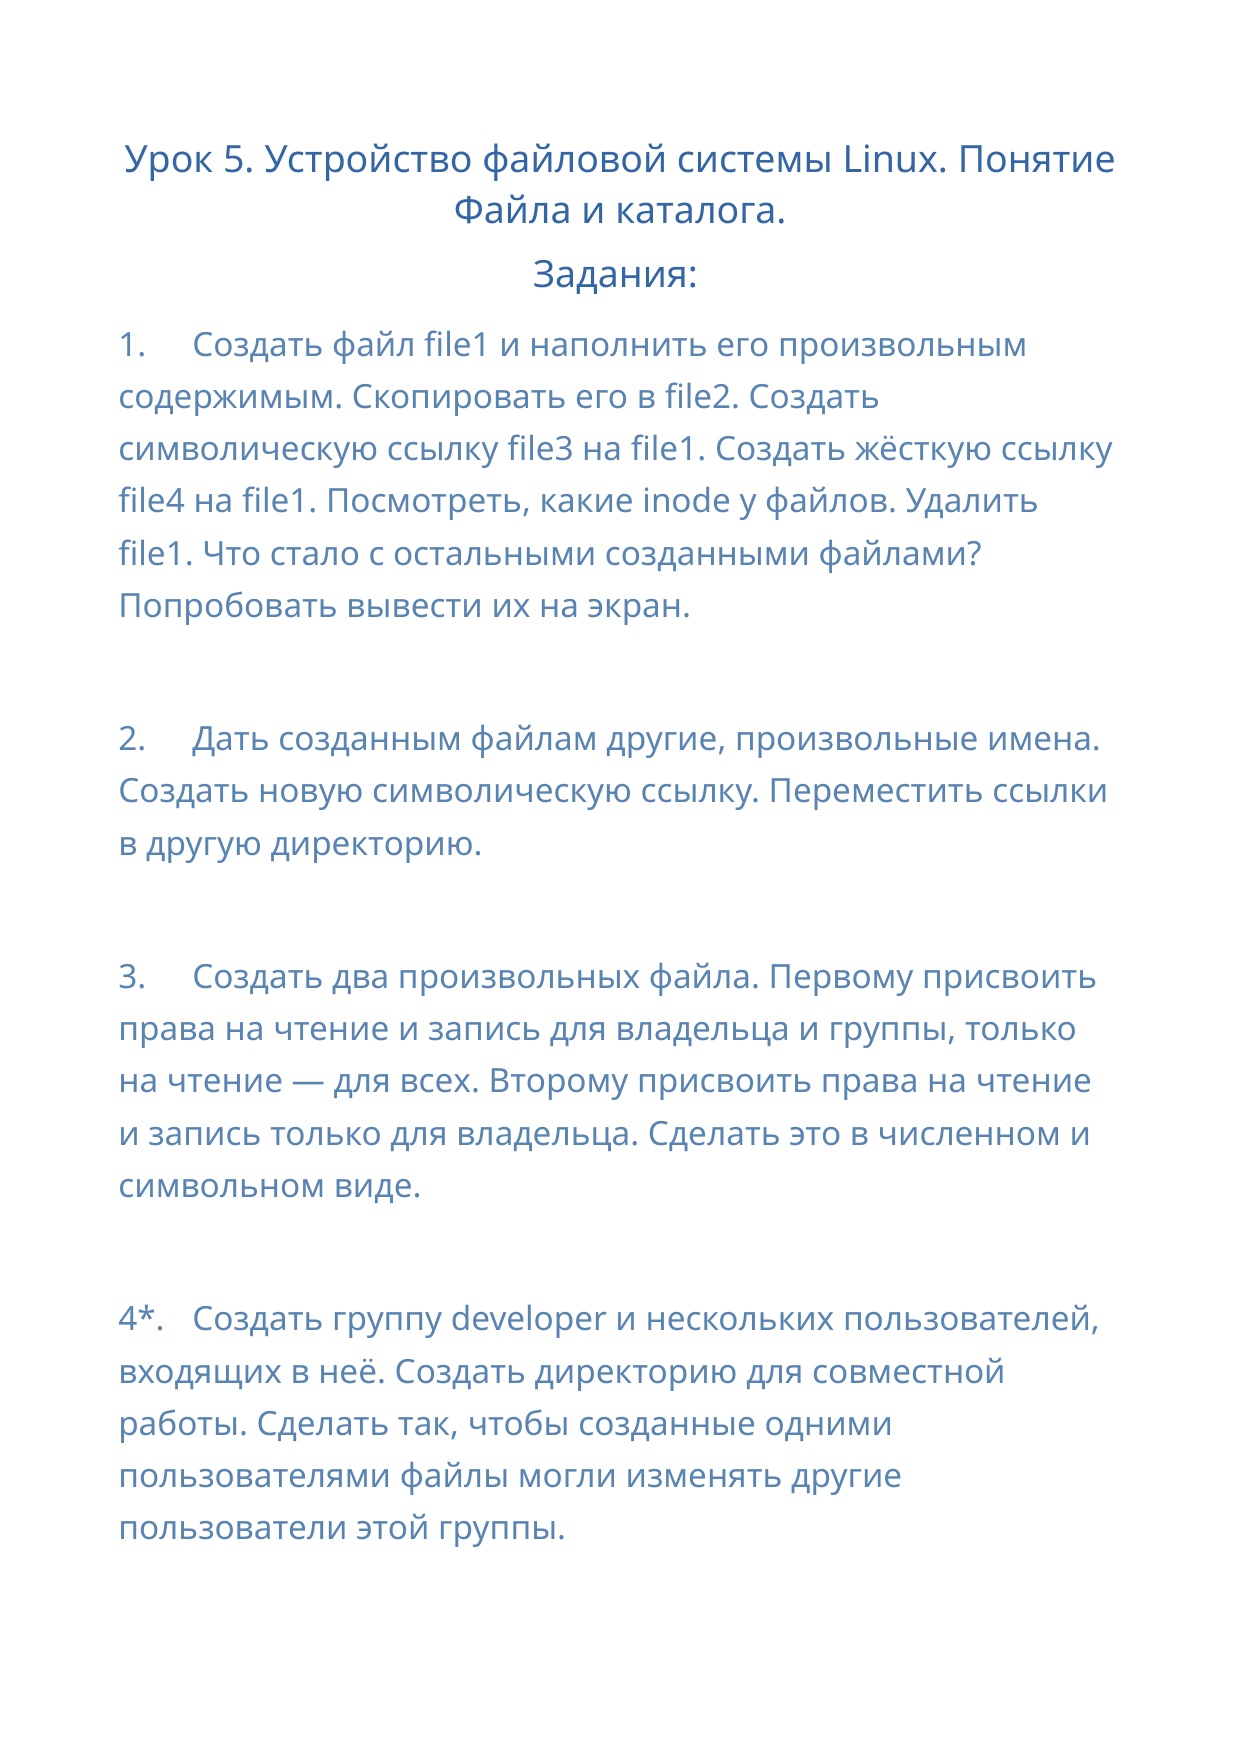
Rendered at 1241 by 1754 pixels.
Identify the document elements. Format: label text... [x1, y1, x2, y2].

subtitle Урок 5. Устройство файловой системы Linux. Понятие Файла и каталога. [118, 133, 1122, 235]
text 1. Создать файл file1 и наполнить его произвольным содержимым. Скопировать его в file2. Создать символическую ссылку file3 на file1. Создать жёсткую ссылку file4 на file1. Посмотреть, какие inode у файлов. Удалить file1. Что стало с остальными созданными файлами? Попробовать вывести их на экран. [118, 321, 1122, 627]
text Задания: [118, 247, 1122, 298]
text 3. Создать два произвольных файла. Первому присвоить права на чтение и запись для владельца и группы, только на чтение — для всех. Второму присвоить права на чтение и запись только для владельца. Сделать это в численном и символьном виде. [118, 953, 1122, 1207]
text 2. Дать созданным файлам другие, произвольные имена. Создать новую символическую ссылку. Переместить ссылки в другую директорию. [118, 715, 1122, 865]
text 4*. Создать группу developer и нескольких пользователей, входящих в неё. Создать директорию для совместной работы. Сделать так, чтобы созданные одними пользователями файлы могли изменять другие пользователи этой группы. [118, 1295, 1122, 1549]
